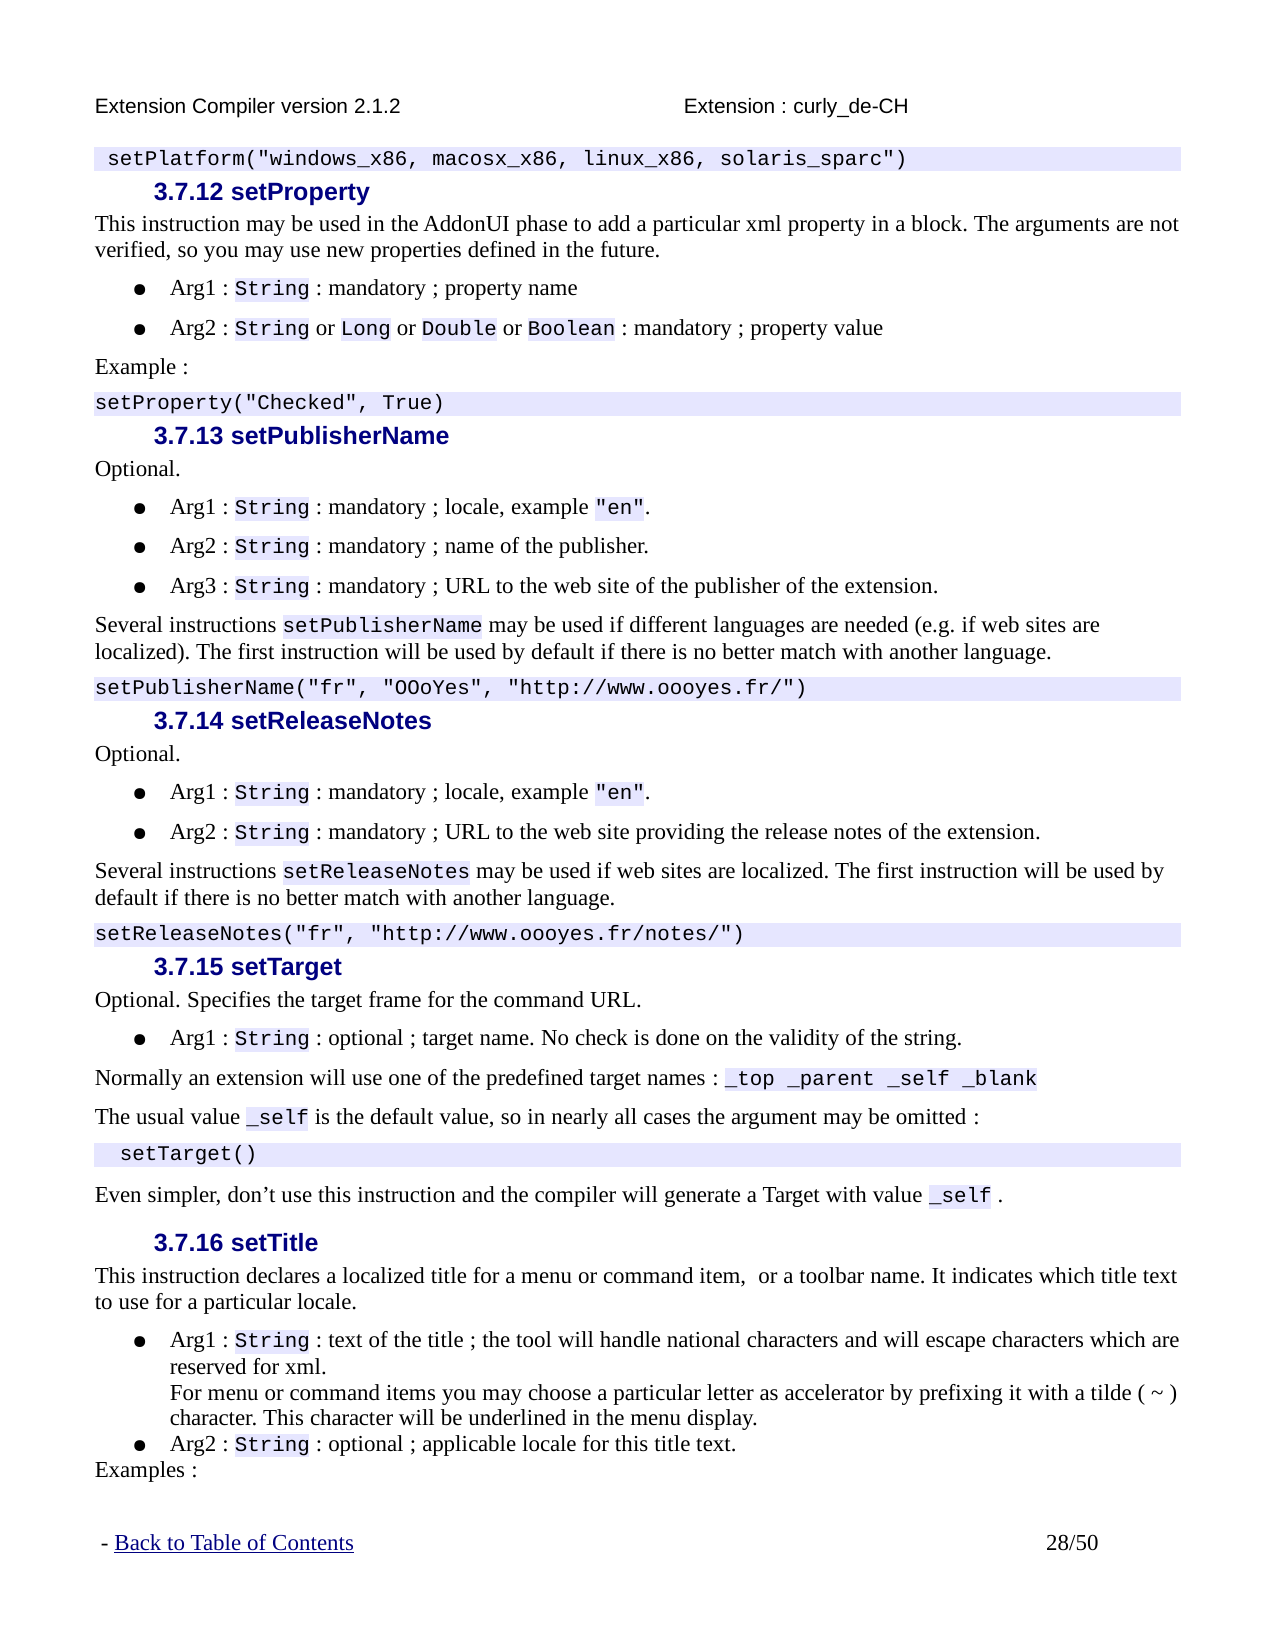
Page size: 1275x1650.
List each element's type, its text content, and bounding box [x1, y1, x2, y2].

text Optional. [94, 456, 1181, 481]
text Several instructions setReleaseNotes may be used if web sites are localized. The first instruction will be used by default if there is no better match with another language. [94, 858, 1181, 911]
list Arg2 : String : optional ; applicable locale for this title text. [132, 1430, 1181, 1457]
list Arg2 : String : mandatory ; URL to the web site providing the release notes of the extension. [132, 818, 1181, 846]
text Optional. Specifies the target frame for the command URL. [94, 987, 1181, 1012]
list Arg1 : String : optional ; target name. No check is done on the validity of the string. [132, 1025, 1181, 1052]
list Arg3 : String : mandatory ; URL to the web site of the publisher of the extension. [132, 573, 1181, 600]
subtitle setProperty [153, 177, 1181, 205]
list Arg2 : String : mandatory ; name of the publisher. [132, 533, 1181, 560]
text Optional. [94, 741, 1181, 767]
list Arg1 : String : mandatory ; property name [132, 275, 1181, 302]
subtitle setTitle [153, 1229, 1181, 1257]
text Example : [94, 354, 1181, 379]
text setTarget() [94, 1143, 1181, 1167]
text Normally an extension will use one of the predefined target names : _top _parent _self _blank [94, 1064, 1181, 1091]
text The usual value _self is the default value, so in nearly all cases the argument may be omitted : [94, 1104, 1181, 1131]
list Arg1 : String : mandatory ; locale, example "en". [132, 494, 1181, 521]
list Arg2 : String or Long or Double or Boolean : mandatory ; property value [132, 314, 1181, 341]
text Examples : [94, 1457, 1181, 1483]
text setProperty("Checked", True) [94, 392, 1181, 416]
subtitle setTarget [153, 953, 1181, 981]
text This instruction may be used in the AddonUI phase to add a particular xml property in a block. The arguments are not verified, so you may use new properties defined in the future. [94, 211, 1181, 262]
subtitle setPublisherName [153, 422, 1181, 450]
list Arg1 : String : text of the title ; the tool will handle national characters and will escape characters which are reserved for xml. For menu or command items you may choose a particular letter as accelerator by prefixing it with a tilde ( ~ ) character. This character will be underlined in the menu display. [132, 1327, 1181, 1430]
text Several instructions setPublisherName may be used if different languages are needed (e.g. if web sites are localized). The first instruction will be used by default if there is no better match with another language. [94, 612, 1181, 665]
text setReleaseNotes("fr", "http://www.oooyes.fr/notes/") [94, 923, 1181, 947]
text setPlatform("windows_x86, macosx_x86, linux_x86, solaris_sparc") [94, 147, 1181, 171]
list Arg1 : String : mandatory ; locale, example "en". [132, 779, 1181, 806]
text setPublisherName("fr", "OOoYes", "http://www.oooyes.fr/") [94, 677, 1181, 701]
text This instruction declares a localized title for a menu or command item, or a toolbar name. It indicates which title text to use for a particular locale. [94, 1263, 1181, 1314]
text Even simpler, don’t use this instruction and the compiler will generate a Target with value _self . [94, 1182, 1181, 1209]
subtitle setReleaseNotes [153, 707, 1181, 735]
